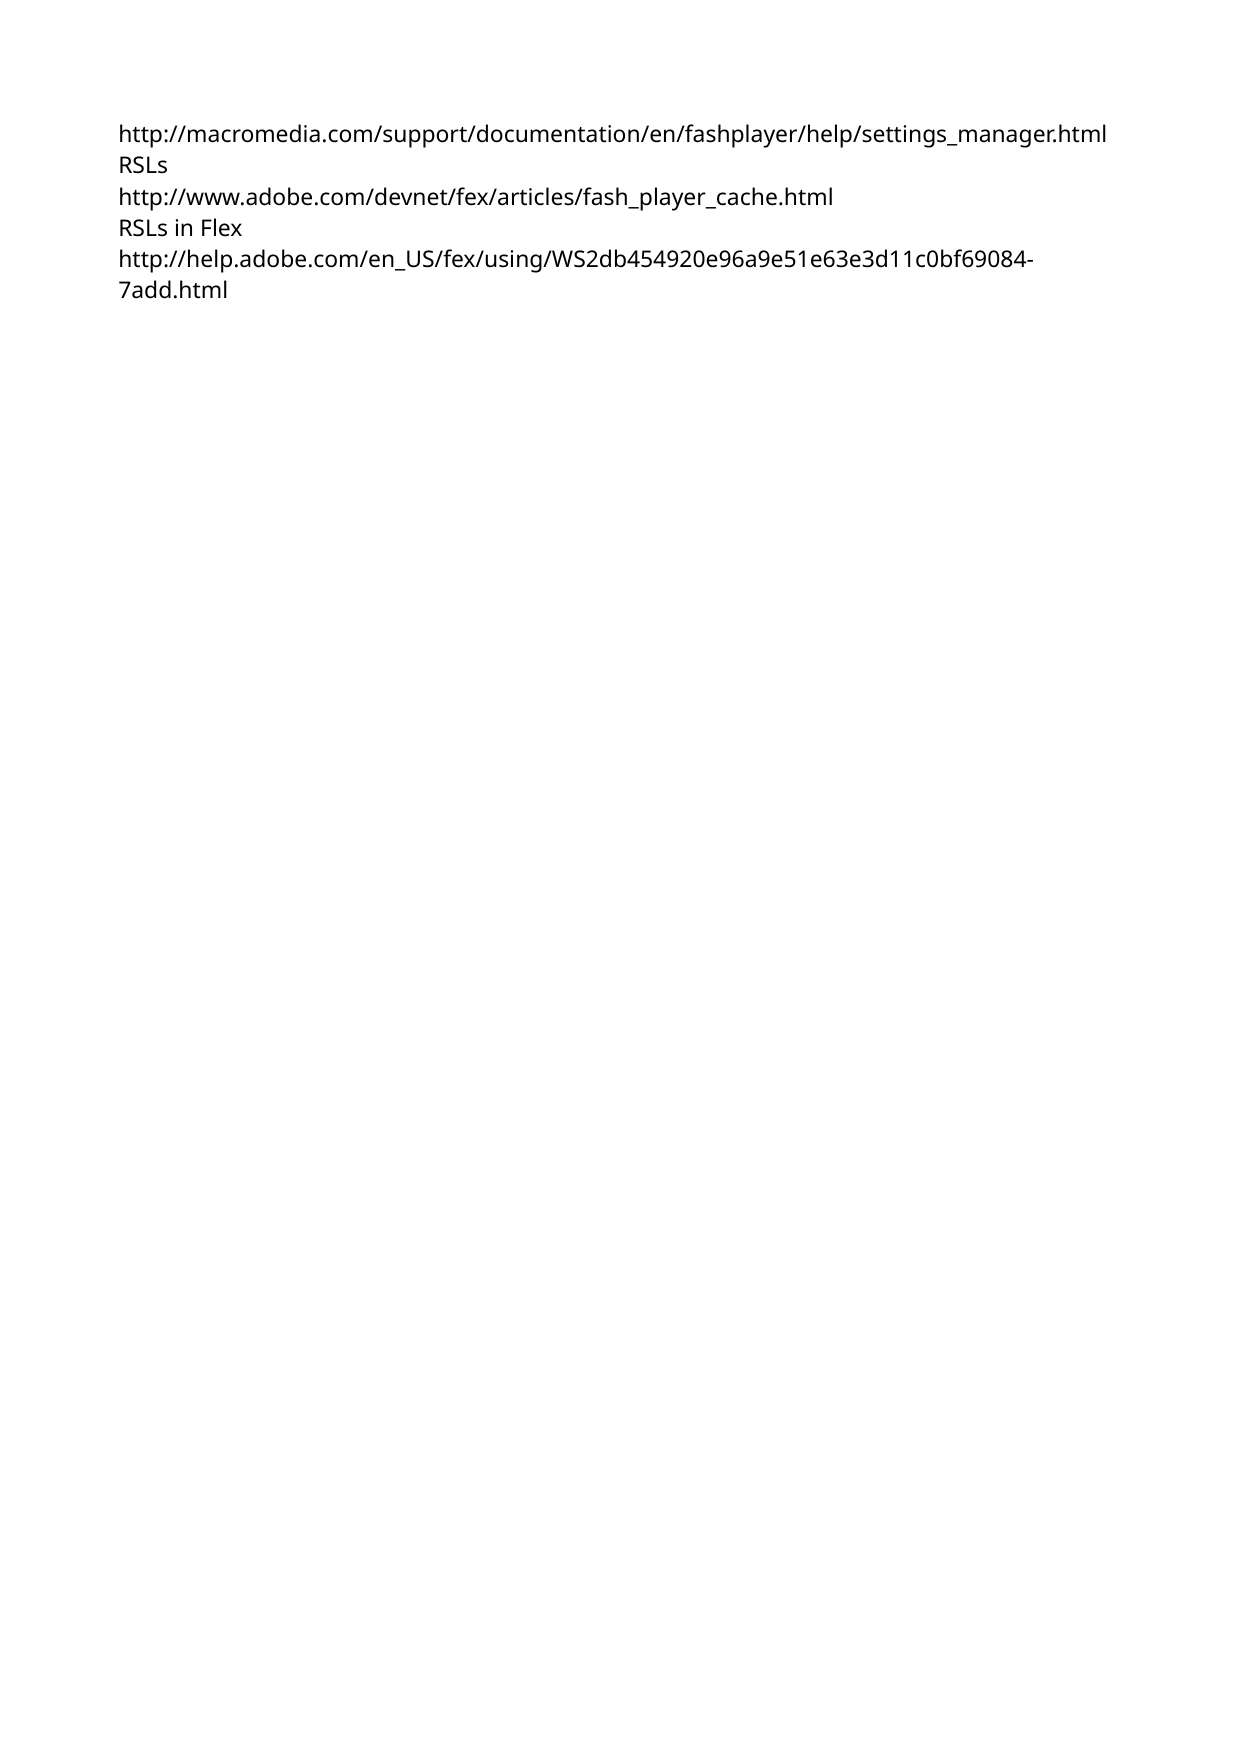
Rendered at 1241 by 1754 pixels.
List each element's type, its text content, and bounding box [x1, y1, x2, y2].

text RSLs in Flex [118, 212, 1122, 243]
text http://macromedia.com/support/documentation/en/fashplayer/help/settings_manager.html [118, 118, 1122, 149]
text http://help.adobe.com/en_US/fex/using/WS2db454920e96a9e51e63e3d11c0bf69084-7add.html [118, 243, 1122, 306]
text http://www.adobe.com/devnet/fex/articles/fash_player_cache.html [118, 181, 1122, 212]
text RSLs [118, 149, 1122, 181]
